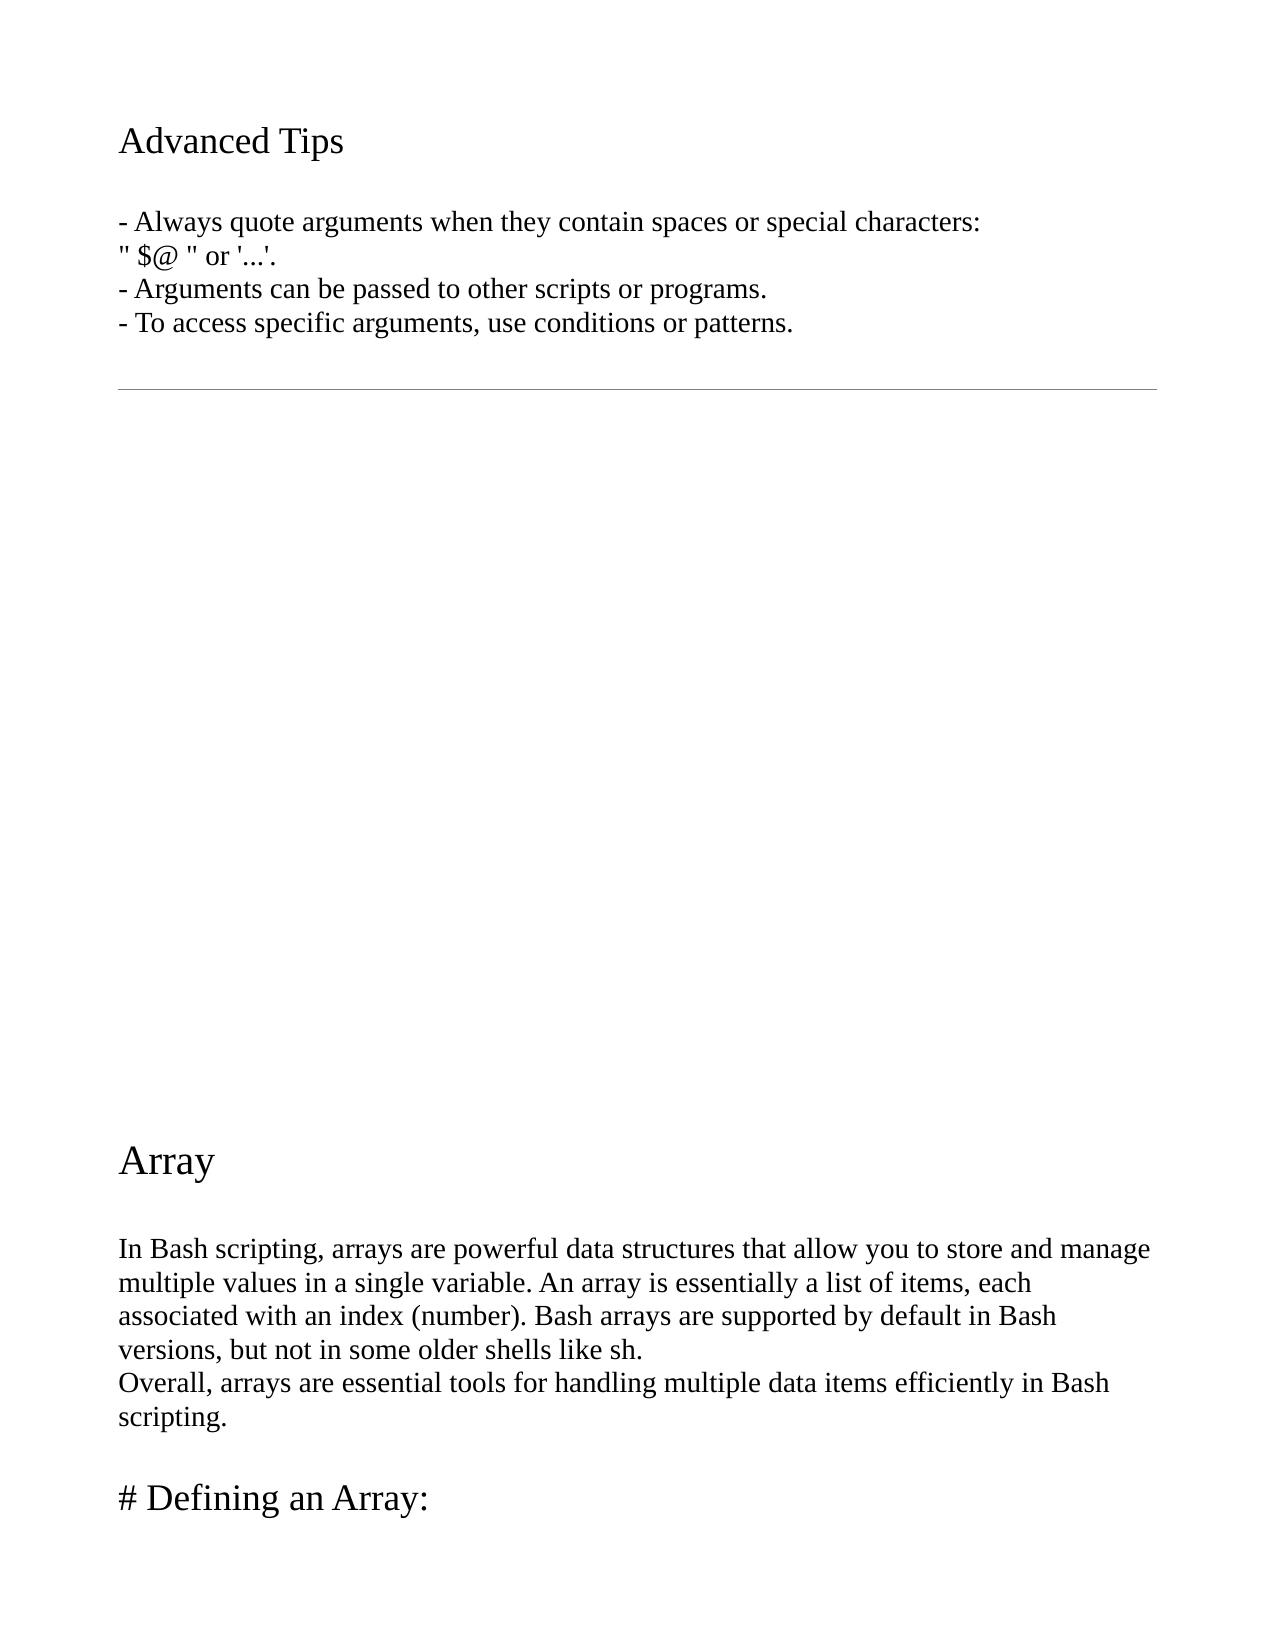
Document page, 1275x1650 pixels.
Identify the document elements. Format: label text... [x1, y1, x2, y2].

text " $@ " or '...'. [118, 238, 1157, 271]
text In Bash scripting, arrays are powerful data structures that allow you to store and manage multiple values in a single variable. An array is essentially a list of items, each associated with an index (number). Bash arrays are supported by default in Bash versions, but not in some older shells like sh. [118, 1231, 1157, 1366]
text - To access specific arguments, use conditions or patterns. [118, 305, 1157, 338]
text Array [118, 1136, 1157, 1183]
text # Defining an Array: [118, 1476, 1157, 1519]
text - Arguments can be passed to other scripts or programs. [118, 271, 1157, 305]
text Overall, arrays are essential tools for handling multiple data items efficiently in Bash scripting. [118, 1366, 1157, 1433]
text Advanced Tips [118, 118, 1157, 161]
text - Always quote arguments when they contain spaces or special characters: [118, 204, 1157, 238]
